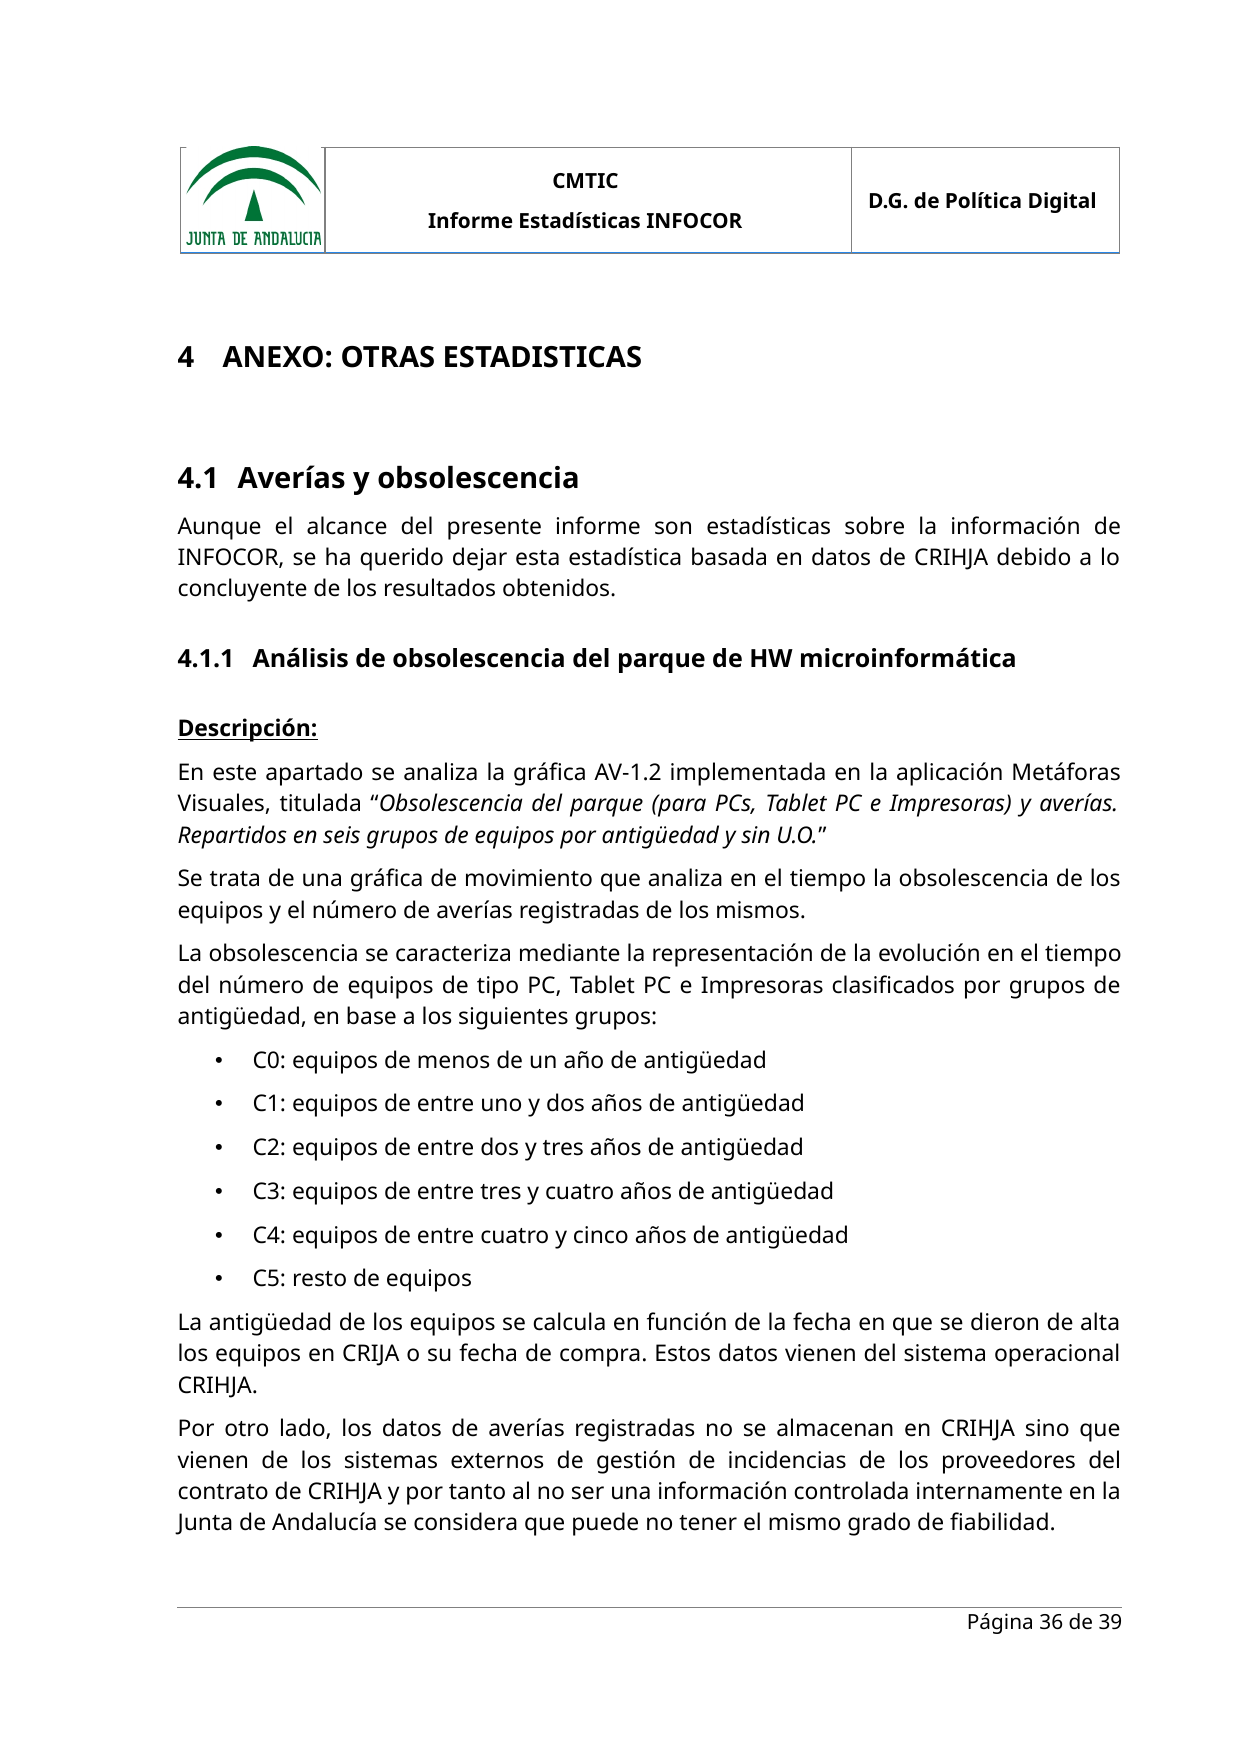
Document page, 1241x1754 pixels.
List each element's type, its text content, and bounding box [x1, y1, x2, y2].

text La antigüedad de los equipos se calcula en función de la fecha en que se dieron de alta los equipos en CRIJA o su fecha de compra. Estos datos vienen del sistema operacional CRIHJA. [177, 1306, 1122, 1400]
text Descripción: [177, 712, 1122, 744]
list C3: equipos de entre tres y cuatro años de antigüedad [215, 1175, 1122, 1206]
picture [186, 146, 321, 245]
subtitle Análisis de obsolescencia del parque de HW microinformática [177, 641, 1122, 675]
list C0: equipos de menos de un año de antigüedad [215, 1044, 1122, 1075]
text Aunque el alcance del presente informe son estadísticas sobre la información de INFOCOR, se ha querido dejar esta estadística basada en datos de CRIHJA debido a lo concluyente de los resultados obtenidos. [177, 509, 1122, 603]
text Por otro lado, los datos de averías registradas no se almacenan en CRIHJA sino que vienen de los sistemas externos de gestión de incidencias de los proveedores del contrato de CRIHJA y por tanto al no ser una información controlada internamente en la Junta de Andalucía se considera que puede no tener el mismo grado de fiabilidad. [177, 1412, 1122, 1537]
subtitle ANEXO: OTRAS ESTADISTICAS [177, 336, 1122, 376]
text Se trata de una gráfica de movimiento que analiza en el tiempo la obsolescencia de los equipos y el número de averías registradas de los mismos. [177, 862, 1122, 925]
text En este apartado se analiza la gráfica AV-1.2 implementada en la aplicación Metáforas Visuales, titulada “Obsolescencia del parque (para PCs, Tablet PC e Impresoras) y averías. Repartidos en seis grupos de equipos por antigüedad y sin U.O.” [177, 756, 1122, 850]
text La obsolescencia se caracteriza mediante la representación de la evolución en el tiempo del número de equipos de tipo PC, Tablet PC e Impresoras clasificados por grupos de antigüedad, en base a los siguientes grupos: [177, 937, 1122, 1031]
subtitle Averías y obsolescencia [177, 457, 1122, 497]
list C4: equipos de entre cuatro y cinco años de antigüedad [215, 1219, 1122, 1250]
list C5: resto de equipos [215, 1262, 1122, 1294]
list C2: equipos de entre dos y tres años de antigüedad [215, 1131, 1122, 1162]
list C1: equipos de entre uno y dos años de antigüedad [215, 1087, 1122, 1119]
